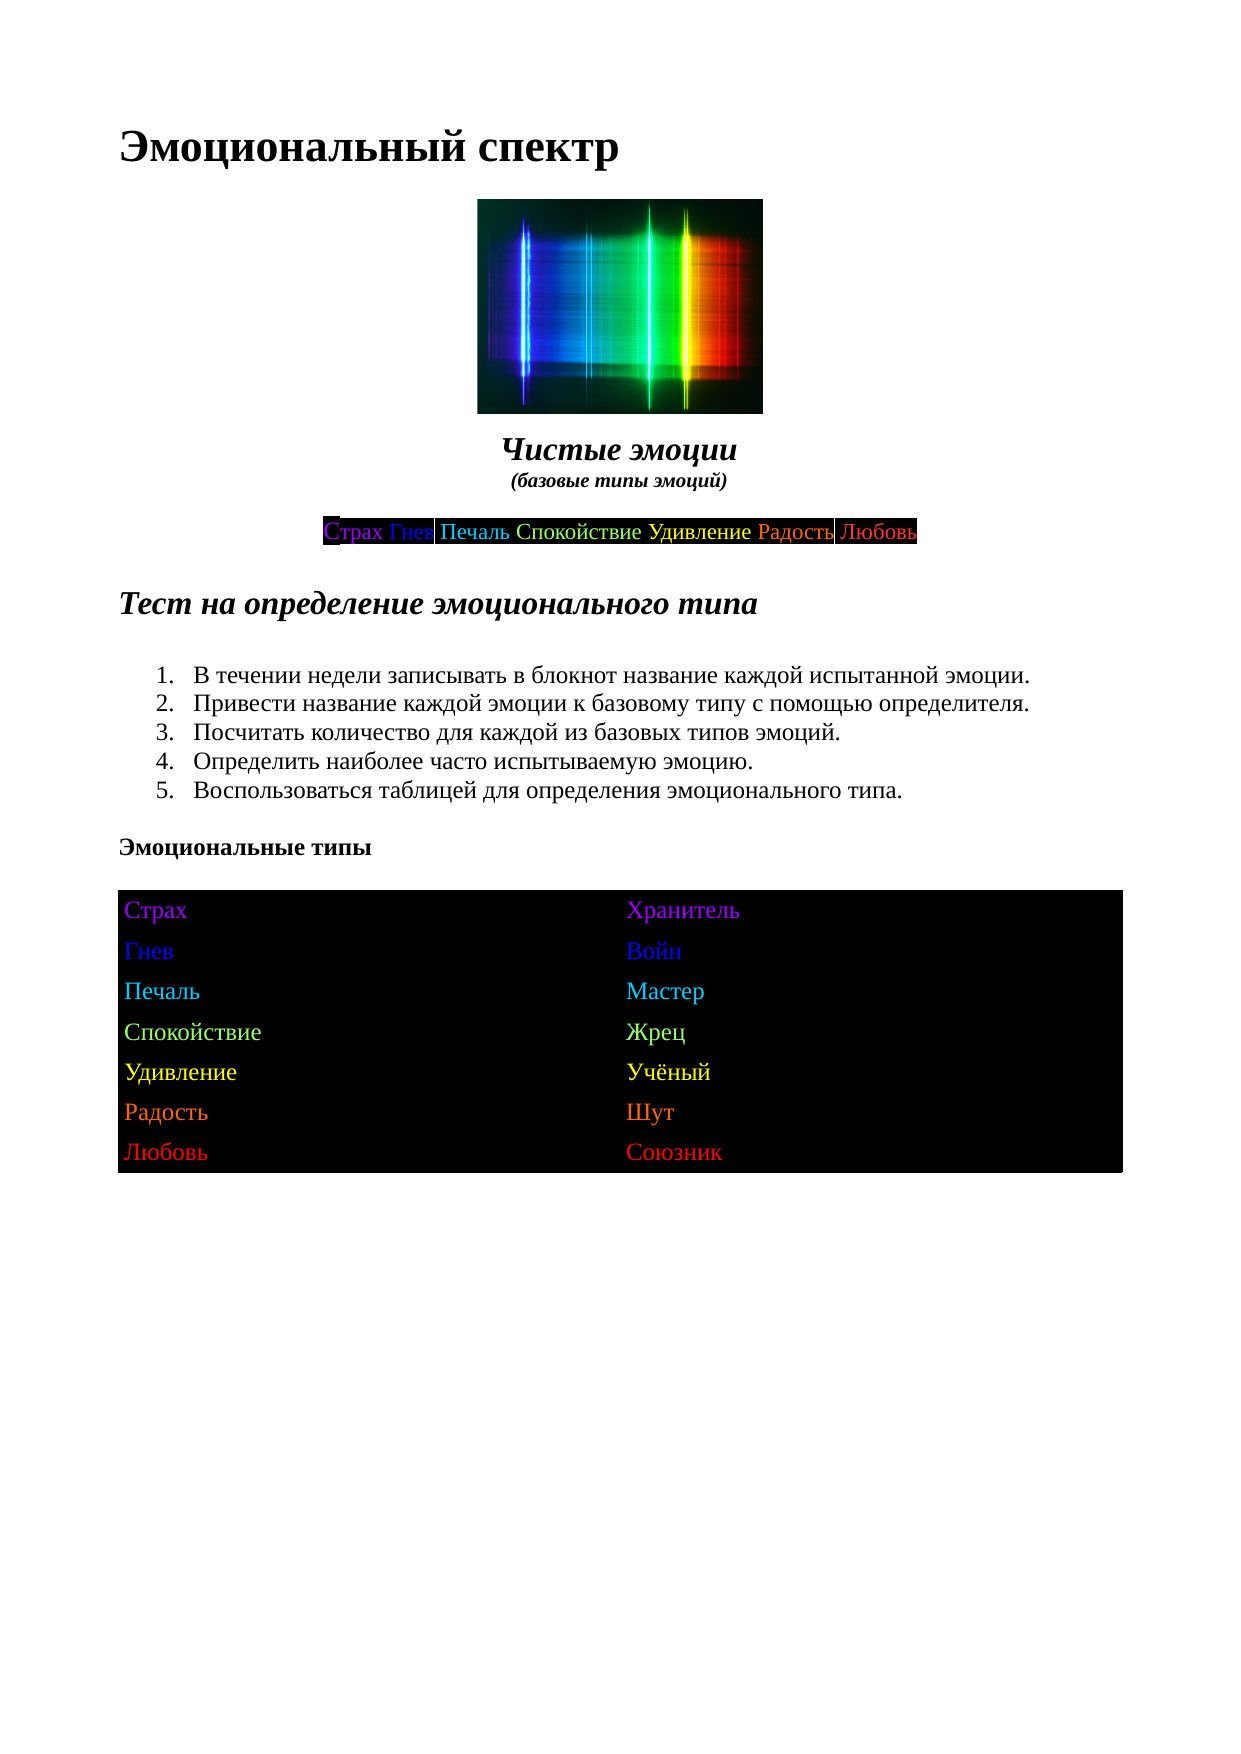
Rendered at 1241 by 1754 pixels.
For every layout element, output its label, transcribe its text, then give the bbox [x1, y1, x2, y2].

list В течении недели записывать в блокнот название каждой испытанной эмоции. [156, 660, 1122, 688]
table_cell Шут [621, 1092, 1122, 1132]
picture [477, 199, 763, 414]
table_cell Мастер [621, 971, 1122, 1011]
text Чистые эмоции [118, 429, 1122, 468]
table_cell Любовь [119, 1133, 620, 1172]
table_cell Жрец [621, 1012, 1122, 1051]
table_cell Учёный [621, 1052, 1122, 1091]
text (базовые типы эмоций) [118, 468, 1122, 492]
list Привести название каждой эмоции к базовому типу с помощью определителя. [156, 688, 1122, 717]
table_cell Гнев [119, 931, 620, 970]
table_cell Печаль [119, 971, 620, 1011]
table_cell Спокойствие [119, 1012, 620, 1051]
table_cell Радость [119, 1092, 620, 1132]
table_header Страх [119, 891, 620, 930]
list Определить наиболее часто испытываемую эмоцию. [156, 746, 1122, 775]
table_cell Союзник [621, 1133, 1122, 1172]
table_cell Войн [621, 931, 1122, 970]
list Посчитать количество для каждой из базовых типов эмоций. [156, 717, 1122, 746]
table_cell Удивление [119, 1052, 620, 1091]
text Страх Гнев Печаль Спокойствие Удивление Радость Любовь [118, 516, 1122, 545]
text Тест на определение эмоционального типа [118, 583, 1122, 621]
text Эмоциональные типы [118, 832, 1122, 861]
text Эмоциональный спектр [118, 118, 1122, 171]
list Воспользоваться таблицей для определения эмоционального типа. [156, 775, 1122, 803]
table_header Хранитель [621, 891, 1122, 930]
